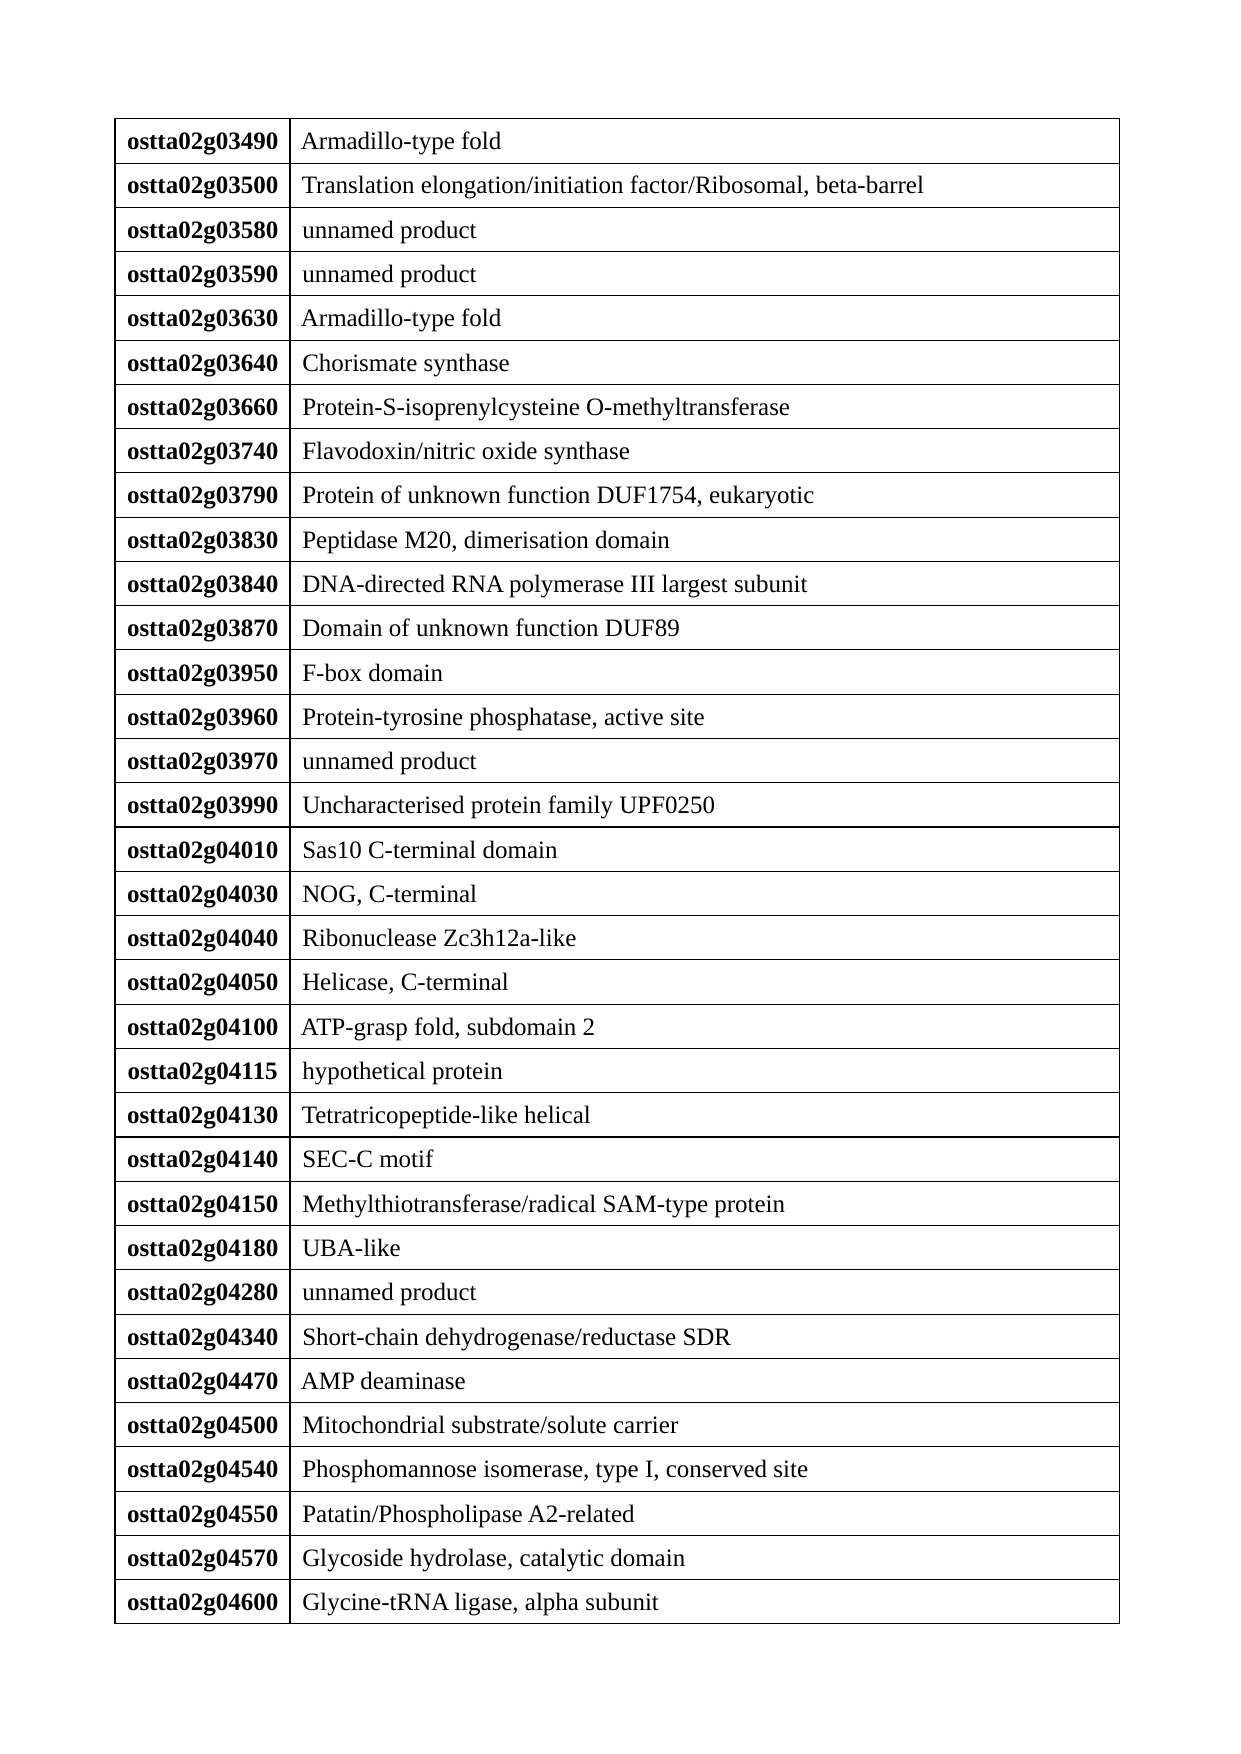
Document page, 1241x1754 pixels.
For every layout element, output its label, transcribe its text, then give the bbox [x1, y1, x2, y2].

table_cell Phosphomannose isomerase, type I, conserved site [291, 1447, 1119, 1491]
table_cell Protein-tyrosine phosphatase, active site [291, 695, 1119, 738]
table_cell ostta02g03830 [116, 518, 289, 561]
table_cell ostta02g04340 [116, 1315, 289, 1358]
table_cell ostta02g04550 [116, 1492, 289, 1535]
table_cell ostta02g04150 [116, 1182, 289, 1225]
table_cell Armadillo-type fold [291, 296, 1119, 339]
table_cell ostta02g04040 [116, 916, 289, 959]
table_cell ostta02g03740 [116, 429, 289, 472]
table_cell ostta02g03640 [116, 341, 289, 384]
table_cell Protein of unknown function DUF1754, eukaryotic [291, 473, 1119, 517]
table_cell ostta02g03870 [116, 606, 289, 649]
table_cell Glycine-tRNA ligase, alpha subunit [291, 1580, 1119, 1623]
table_cell ostta02g04010 [116, 828, 289, 871]
table_cell unnamed product [291, 739, 1119, 782]
table_cell Armadillo-type fold [291, 119, 1119, 162]
table_cell ostta02g03630 [116, 296, 289, 339]
table_cell Translation elongation/initiation factor/Ribosomal, beta-barrel [291, 164, 1119, 207]
table_cell ostta02g04030 [116, 872, 289, 915]
table_cell Chorismate synthase [291, 341, 1119, 384]
table_cell ostta02g04130 [116, 1093, 289, 1136]
table_cell ostta02g03840 [116, 562, 289, 605]
table_cell Helicase, C-terminal [291, 960, 1119, 1003]
table_cell ostta02g03490 [116, 119, 289, 162]
table_cell Flavodoxin/nitric oxide synthase [291, 429, 1119, 472]
table_cell ostta02g04280 [116, 1270, 289, 1313]
table_cell ostta02g04570 [116, 1536, 289, 1579]
table_cell hypothetical protein [291, 1049, 1119, 1092]
table_cell SEC-C motif [291, 1138, 1119, 1181]
table_cell F-box domain [291, 650, 1119, 694]
table_cell ostta02g03790 [116, 473, 289, 517]
table_cell unnamed product [291, 208, 1119, 251]
table_cell unnamed product [291, 252, 1119, 295]
table_cell Glycoside hydrolase, catalytic domain [291, 1536, 1119, 1579]
table_cell ostta02g03660 [116, 385, 289, 428]
table_cell ostta02g03500 [116, 164, 289, 207]
table_cell Domain of unknown function DUF89 [291, 606, 1119, 649]
table_cell Patatin/Phospholipase A2-related [291, 1492, 1119, 1535]
table_cell Methylthiotransferase/radical SAM-type protein [291, 1182, 1119, 1225]
table_cell AMP deaminase [291, 1359, 1119, 1402]
table_cell ostta02g03970 [116, 739, 289, 782]
table_cell Ribonuclease Zc3h12a-like [291, 916, 1119, 959]
table_cell ostta02g03950 [116, 650, 289, 694]
table_cell ostta02g03580 [116, 208, 289, 251]
table_cell ostta02g04050 [116, 960, 289, 1003]
table_cell ostta02g04180 [116, 1226, 289, 1269]
table_cell Tetratricopeptide-like helical [291, 1093, 1119, 1136]
table_cell Short-chain dehydrogenase/reductase SDR [291, 1315, 1119, 1358]
table_cell ostta02g04600 [116, 1580, 289, 1623]
table_cell ostta02g03960 [116, 695, 289, 738]
table_cell ostta02g04115 [116, 1049, 289, 1092]
table_cell Uncharacterised protein family UPF0250 [291, 783, 1119, 826]
table_cell ostta02g04500 [116, 1403, 289, 1446]
table_cell ostta02g04470 [116, 1359, 289, 1402]
table_cell Protein-S-isoprenylcysteine O-methyltransferase [291, 385, 1119, 428]
table_cell ostta02g04100 [116, 1005, 289, 1048]
table_cell DNA-directed RNA polymerase III largest subunit [291, 562, 1119, 605]
table_cell Sas10 C-terminal domain [291, 828, 1119, 871]
table_cell ATP-grasp fold, subdomain 2 [291, 1005, 1119, 1048]
table_cell ostta02g04540 [116, 1447, 289, 1491]
table_cell unnamed product [291, 1270, 1119, 1313]
table_cell UBA-like [291, 1226, 1119, 1269]
table_cell ostta02g03990 [116, 783, 289, 826]
table_cell ostta02g03590 [116, 252, 289, 295]
table_cell Mitochondrial substrate/solute carrier [291, 1403, 1119, 1446]
table_cell ostta02g04140 [116, 1138, 289, 1181]
table_cell NOG, C-terminal [291, 872, 1119, 915]
table_cell Peptidase M20, dimerisation domain [291, 518, 1119, 561]
